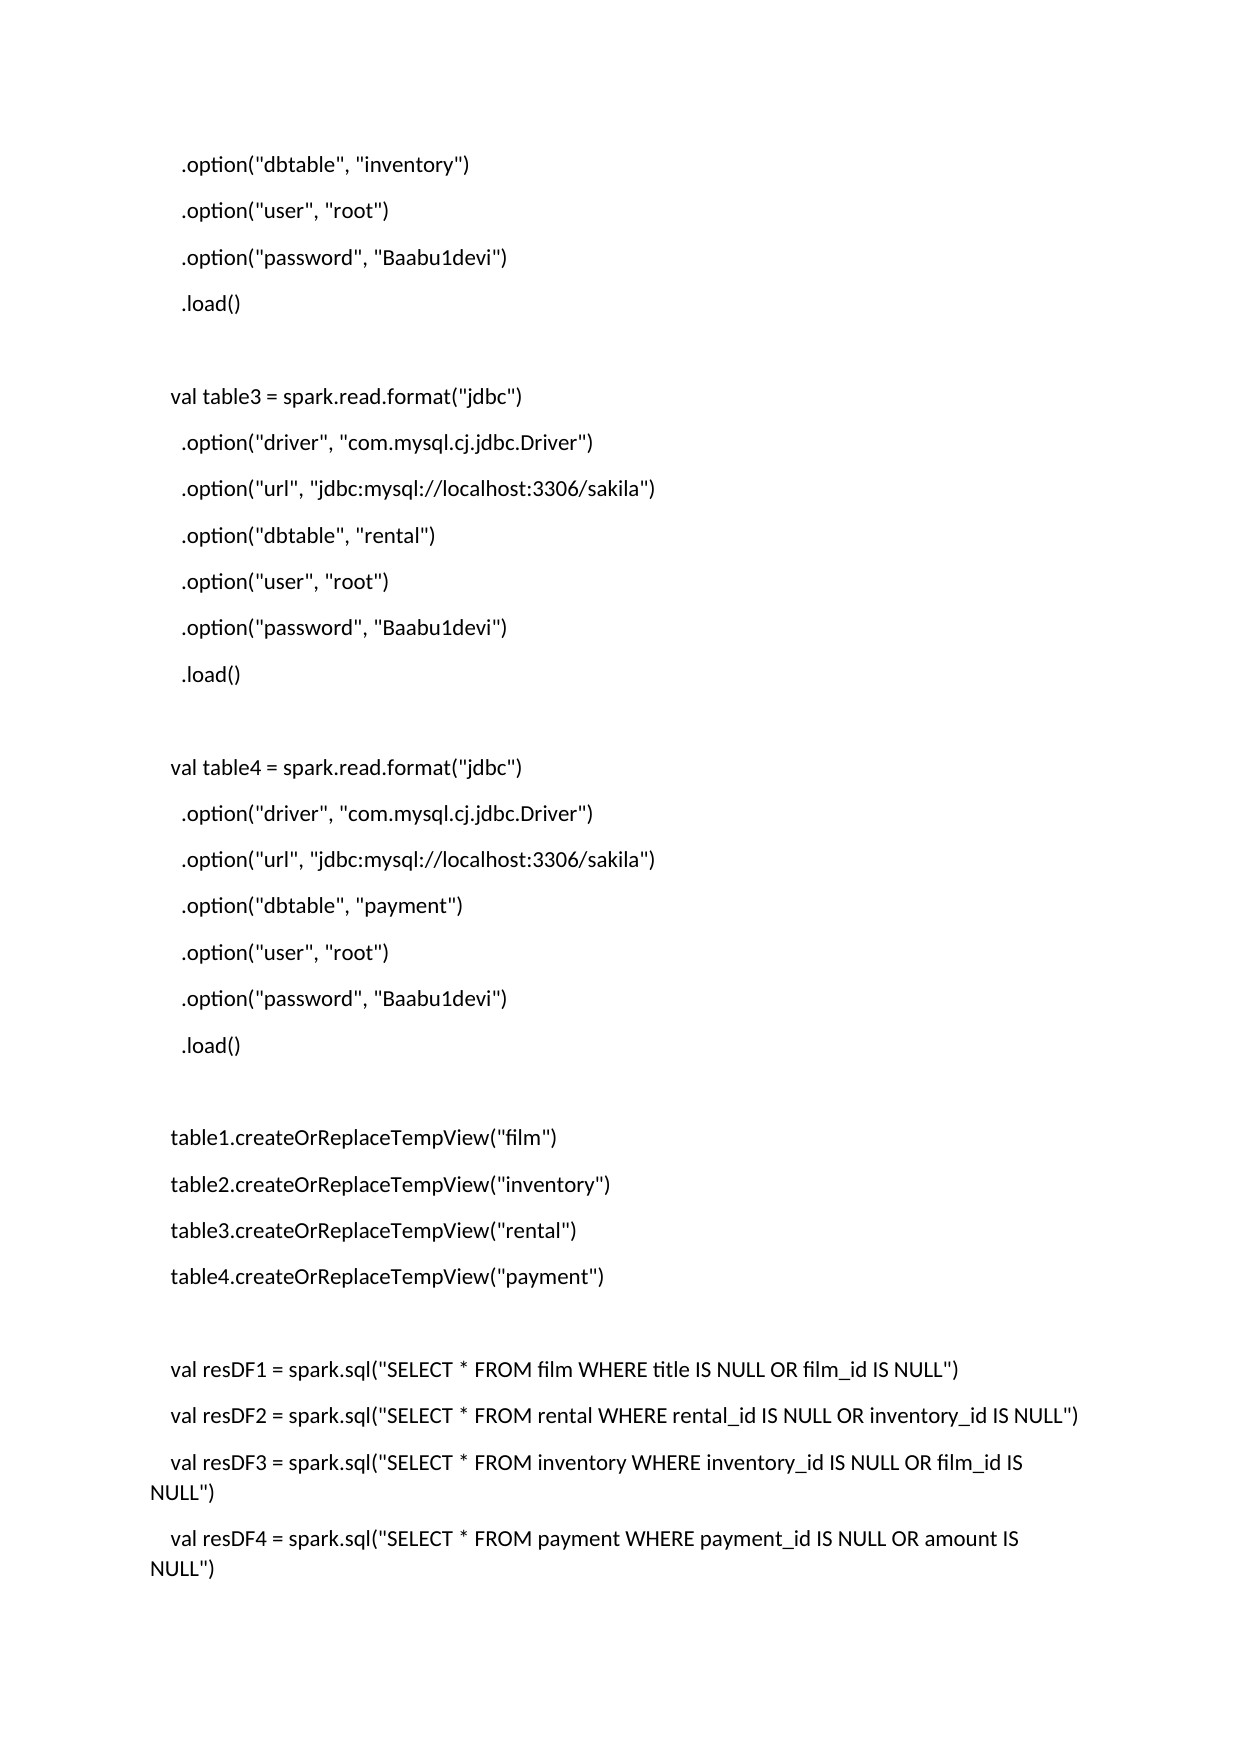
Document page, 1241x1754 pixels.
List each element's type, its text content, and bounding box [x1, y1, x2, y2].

text val resDF4 = spark.sql("SELECT * FROM payment WHERE payment_id IS NULL OR amount IS NULL") [150, 1524, 1090, 1582]
text table1.createOrReplaceTempView("film") [150, 1123, 1090, 1151]
text val resDF2 = spark.sql("SELECT * FROM rental WHERE rental_id IS NULL OR inventory_id IS NULL") [150, 1402, 1090, 1429]
text .load() [150, 289, 1090, 317]
text .option("password", "Baabu1devi") [150, 984, 1090, 1012]
text val resDF3 = spark.sql("SELECT * FROM inventory WHERE inventory_id IS NULL OR film_id IS NULL") [150, 1448, 1090, 1506]
text val resDF1 = spark.sql("SELECT * FROM film WHERE title IS NULL OR film_id IS NULL") [150, 1355, 1090, 1383]
text table4.createOrReplaceTempView("payment") [150, 1262, 1090, 1291]
text .option("dbtable", "inventory") [150, 150, 1090, 178]
text .option("user", "root") [150, 196, 1090, 224]
text .option("dbtable", "rental") [150, 521, 1090, 549]
text .option("url", "jdbc:mysql://localhost:3306/sakila") [150, 474, 1090, 502]
text table2.createOrReplaceTempView("inventory") [150, 1170, 1090, 1198]
text .option("url", "jdbc:mysql://localhost:3306/sakila") [150, 845, 1090, 873]
text .option("driver", "com.mysql.cj.jdbc.Driver") [150, 428, 1090, 456]
text val table4 = spark.read.format("jdbc") [150, 753, 1090, 781]
text .option("user", "root") [150, 938, 1090, 966]
text .option("password", "Baabu1devi") [150, 613, 1090, 642]
text .load() [150, 1031, 1090, 1059]
text .option("user", "root") [150, 567, 1090, 595]
text .option("driver", "com.mysql.cj.jdbc.Driver") [150, 799, 1090, 827]
text .load() [150, 660, 1090, 688]
text .option("password", "Baabu1devi") [150, 243, 1090, 271]
text val table3 = spark.read.format("jdbc") [150, 382, 1090, 410]
text .option("dbtable", "payment") [150, 892, 1090, 920]
text table3.createOrReplaceTempView("rental") [150, 1216, 1090, 1244]
